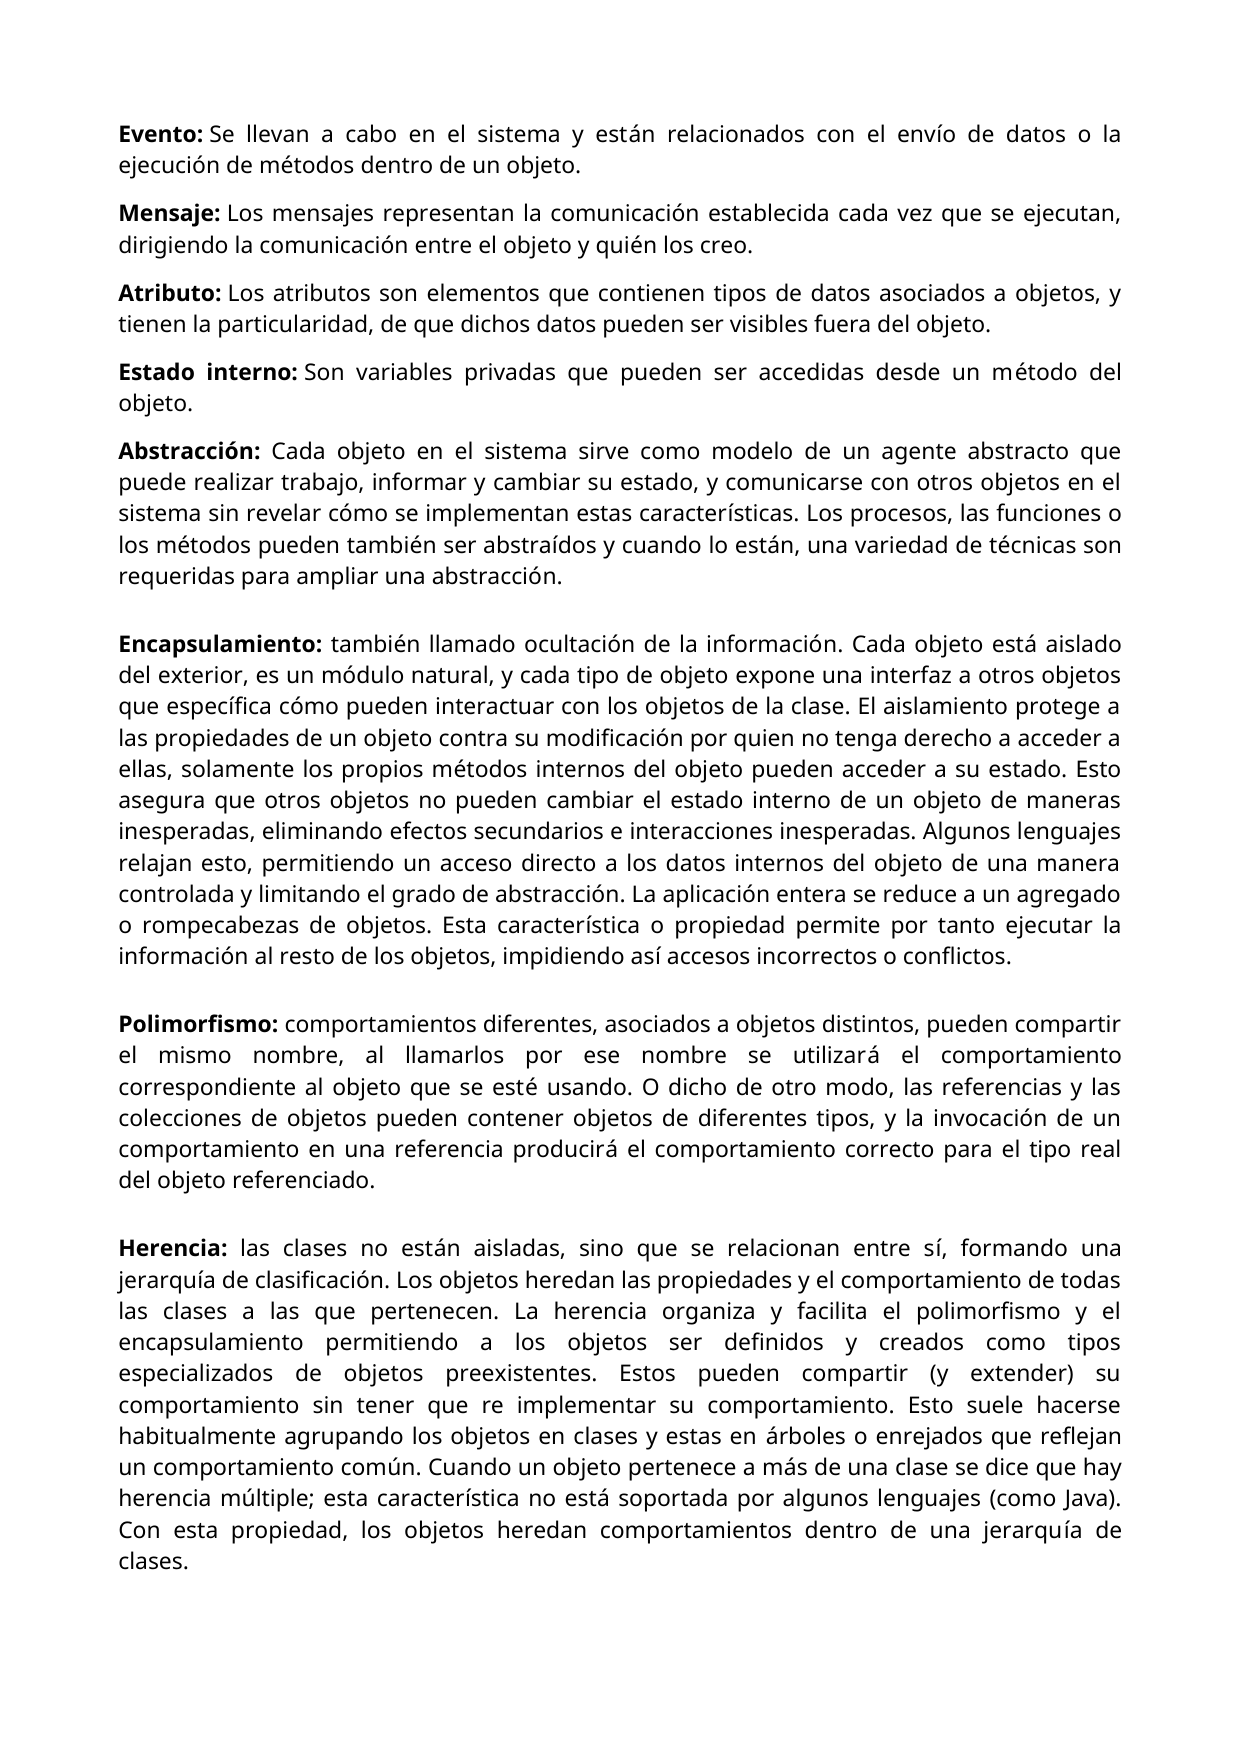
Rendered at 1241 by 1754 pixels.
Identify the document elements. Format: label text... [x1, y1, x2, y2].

text Encapsulamiento: también llamado ocultación de la información. Cada objeto está aislado del exterior, es un módulo natural, y cada tipo de objeto expone una interfaz a otros objetos que específica cómo pueden interactuar con los objetos de la clase. El aislamiento protege a las propiedades de un objeto contra su modificación por quien no tenga derecho a acceder a ellas, solamente los propios métodos internos del objeto pueden acceder a su estado. Esto asegura que otros objetos no pueden cambiar el estado interno de un objeto de maneras inesperadas, eliminando efectos secundarios e interacciones inesperadas. Algunos lenguajes relajan esto, permitiendo un acceso directo a los datos internos del objeto de una manera controlada y limitando el grado de abstracción. La aplicación entera se reduce a un agregado o rompecabezas de objetos. Esta característica o propiedad permite por tanto ejecutar la información al resto de los objetos, impidiendo así accesos incorrectos o conflictos. [118, 628, 1122, 971]
text Polimorfismo: comportamientos diferentes, asociados a objetos distintos, pueden compartir el mismo nombre, al llamarlos por ese nombre se utilizará el comportamiento correspondiente al objeto que se esté usando. O dicho de otro modo, las referencias y las colecciones de objetos pueden contener objetos de diferentes tipos, y la invocación de un comportamiento en una referencia producirá el comportamiento correcto para el tipo real del objeto referenciado. [118, 1008, 1122, 1196]
text Abstracción: Cada objeto en el sistema sirve como modelo de un agente abstracto que puede realizar trabajo, informar y cambiar su estado, y comunicarse con otros objetos en el sistema sin revelar cómo se implementan estas características. Los procesos, las funciones o los métodos pueden también ser abstraídos y cuando lo están, una variedad de técnicas son requeridas para ampliar una abstracción. [118, 435, 1122, 591]
text Atributo: Los atributos son elementos que contienen tipos de datos asociados a objetos, y tienen la particularidad, de que dichos datos pueden ser visibles fuera del objeto. [118, 276, 1122, 339]
text Herencia: las clases no están aisladas, sino que se relacionan entre sí, formando una jerarquía de clasificación. Los objetos heredan las propiedades y el comportamiento de todas las clases a las que pertenecen. La herencia organiza y facilita el polimorfismo y el encapsulamiento permitiendo a los objetos ser definidos y creados como tipos especializados de objetos preexistentes. Estos pueden compartir (y extender) su comportamiento sin tener que re implementar su comportamiento. Esto suele hacerse habitualmente agrupando los objetos en clases y estas en árboles o enrejados que reflejan un comportamiento común. Cuando un objeto pertenece a más de una clase se dice que hay herencia múltiple; esta característica no está soportada por algunos lenguajes (como Java). Con esta propiedad, los objetos heredan comportamientos dentro de una jerarquía de clases. [118, 1232, 1122, 1576]
text Evento: Se llevan a cabo en el sistema y están relacionados con el envío de datos o la ejecución de métodos dentro de un objeto. [118, 118, 1122, 181]
text Estado interno: Son variables privadas que pueden ser accedidas desde un método del objeto. [118, 356, 1122, 418]
text Mensaje: Los mensajes representan la comunicación establecida cada vez que se ejecutan, dirigiendo la comunicación entre el objeto y quién los creo. [118, 197, 1122, 260]
